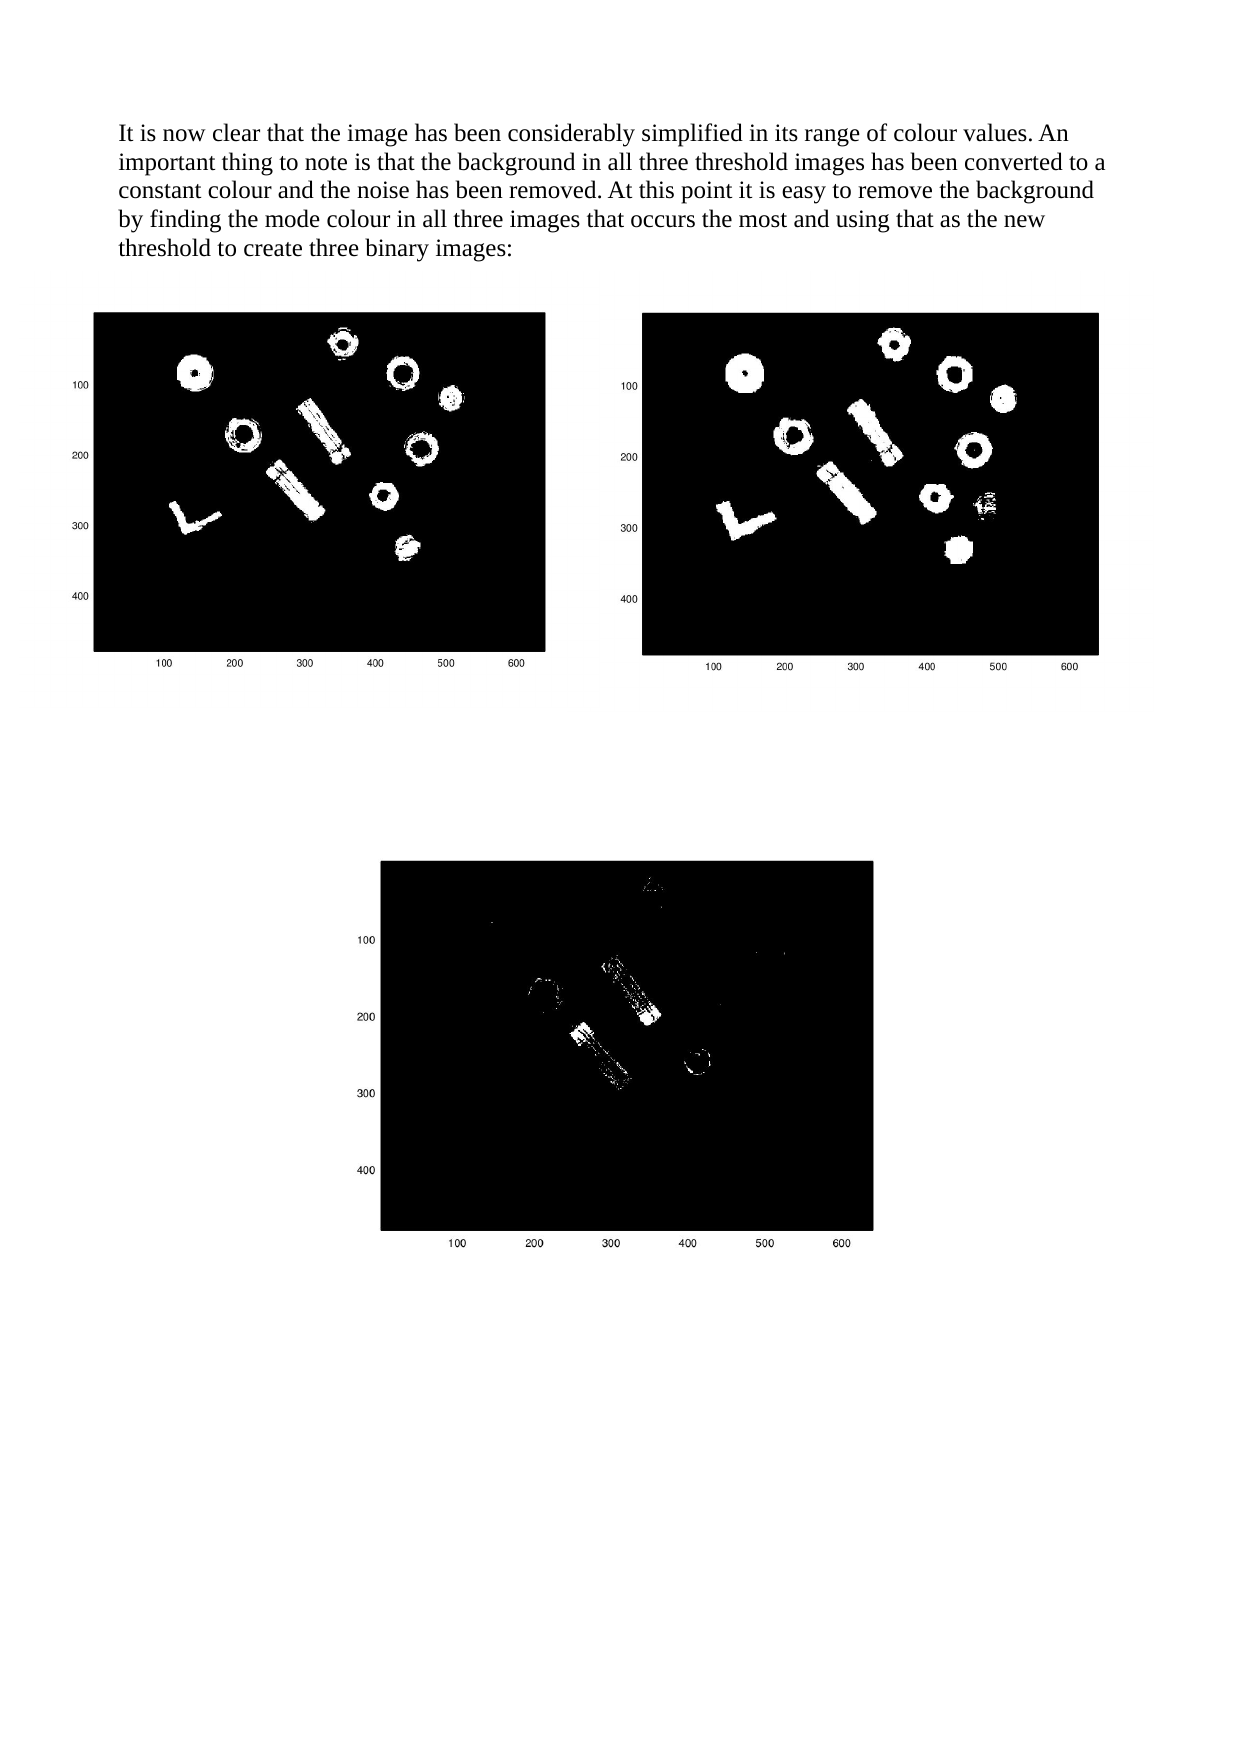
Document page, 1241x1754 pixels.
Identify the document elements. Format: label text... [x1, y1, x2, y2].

text It is now clear that the image has been considerably simplified in its range of colour values. An important thing to note is that the background in all three threshold images has been converted to a constant colour and the noise has been removed. At this point it is easy to remove the background by finding the mode colour in all three images that occurs the most and using that as the new threshold to create three binary images: [118, 118, 1122, 262]
picture [18, 271, 1154, 712]
picture [298, 816, 933, 1292]
